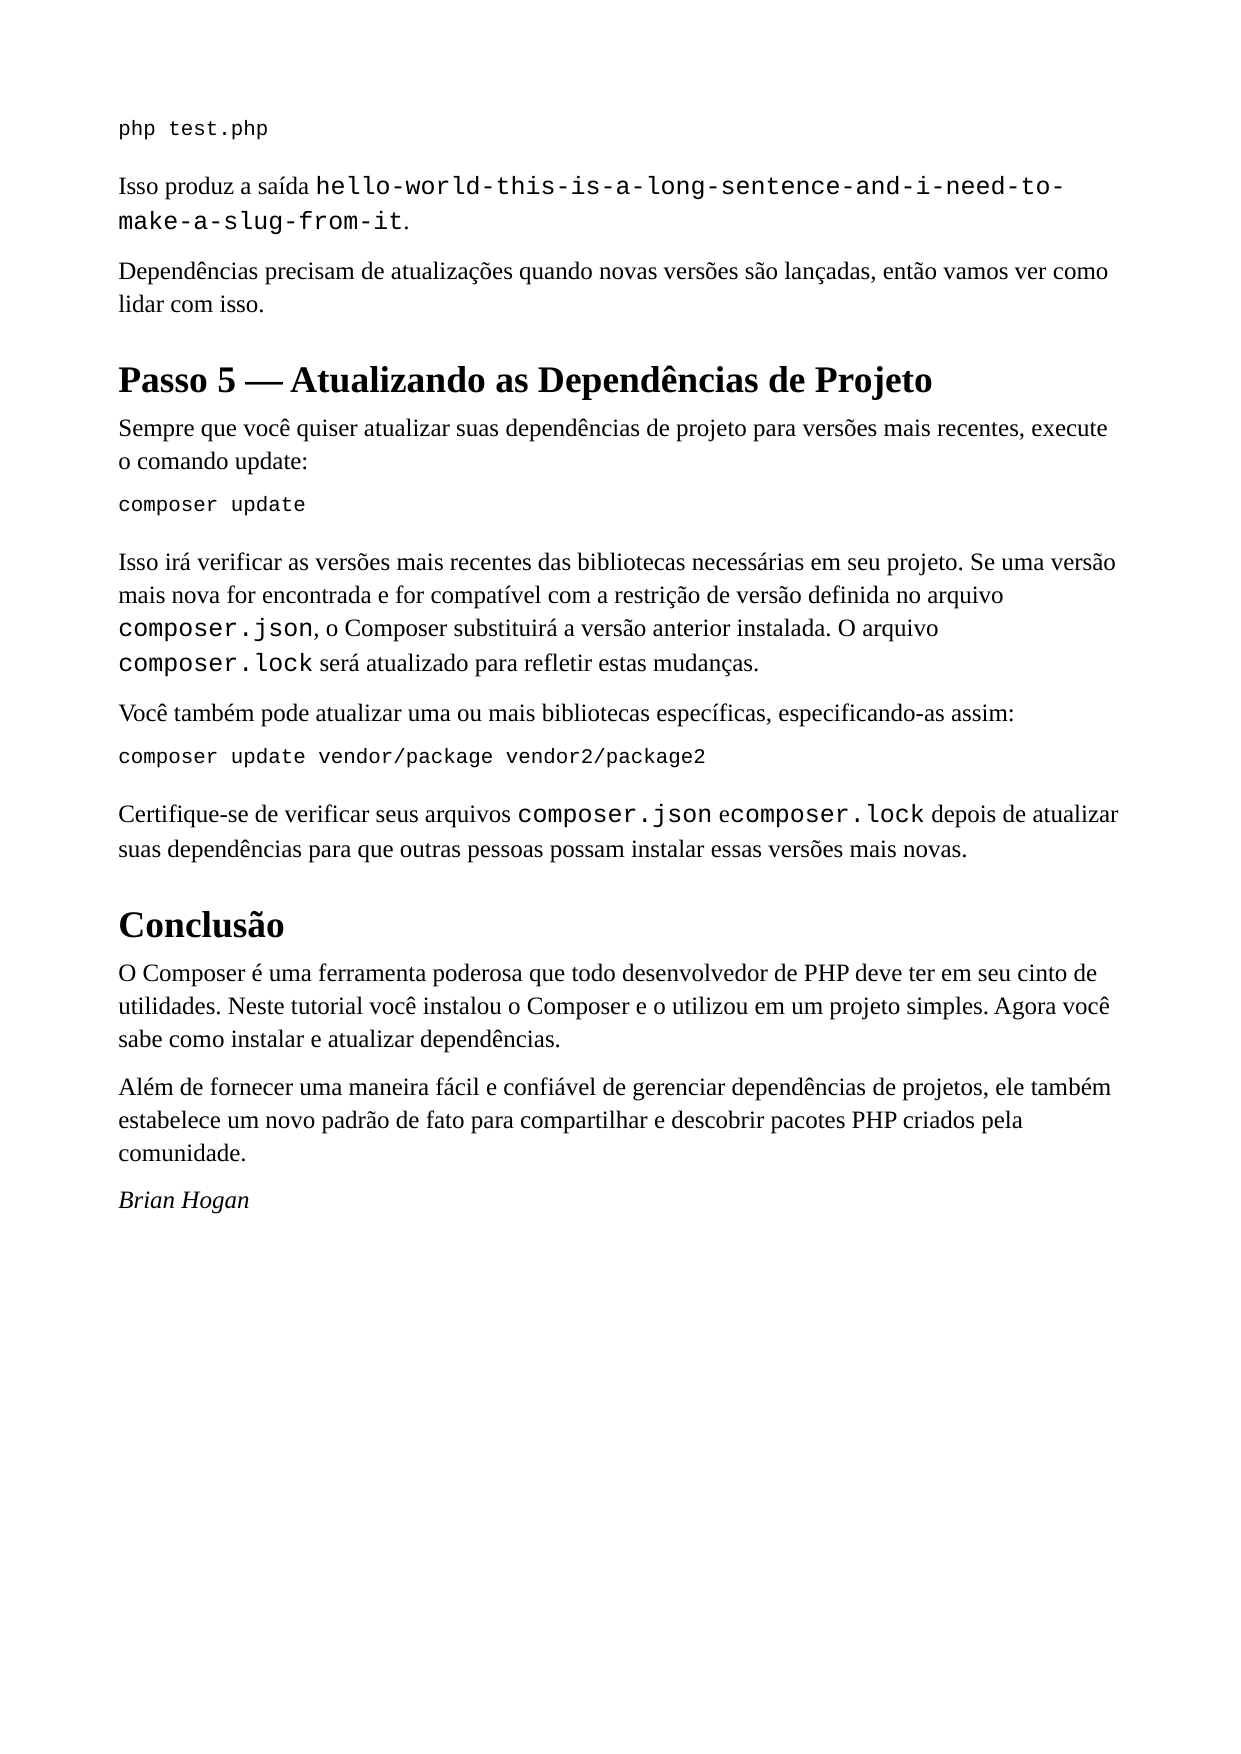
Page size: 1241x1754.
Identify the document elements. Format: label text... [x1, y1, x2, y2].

subtitle Conclusão [118, 903, 1122, 946]
text Sempre que você quiser atualizar suas dependências de projeto para versões mais recentes, execute o comando update: [118, 413, 1122, 475]
text php test.php [118, 118, 1122, 142]
text Brian Hogan [118, 1186, 1122, 1214]
text O Composer é uma ferramenta poderosa que todo desenvolvedor de PHP deve ter em seu cinto de utilidades. Neste tutorial você instalou o Composer e o utilizou em um projeto simples. Agora você sabe como instalar e atualizar dependências. [118, 958, 1122, 1053]
text Certifique-se de verificar seus arquivos composer.json ecomposer.lock depois de atualizar suas dependências para que outras pessoas possam instalar essas versões mais novas. [118, 799, 1122, 863]
text composer update [118, 494, 1122, 518]
subtitle Passo 5 — Atualizando as Dependências de Projeto [118, 358, 1122, 401]
text Você também pode atualizar uma ou mais bibliotecas específicas, especificando-as assim: [118, 698, 1122, 727]
text Além de fornecer uma maneira fácil e confiável de gerenciar dependências de projetos, ele também estabelece um novo padrão de fato para compartilhar e descobrir pacotes PHP criados pela comunidade. [118, 1072, 1122, 1167]
text Dependências precisam de atualizações quando novas versões são lançadas, então vamos ver como lidar com isso. [118, 256, 1122, 318]
text Isso irá verificar as versões mais recentes das bibliotecas necessárias em seu projeto. Se uma versão mais nova for encontrada e for compatível com a restrição de versão definida no arquivo composer.json, o Composer substituirá a versão anterior instalada. O arquivo composer.lock será atualizado para refletir estas mudanças. [118, 547, 1122, 679]
text composer update vendor/package vendor2/package2 [118, 746, 1122, 769]
text Isso produz a saída hello-world-this-is-a-long-sentence-and-i-need-to-make-a-slug-from-it. [118, 171, 1122, 237]
